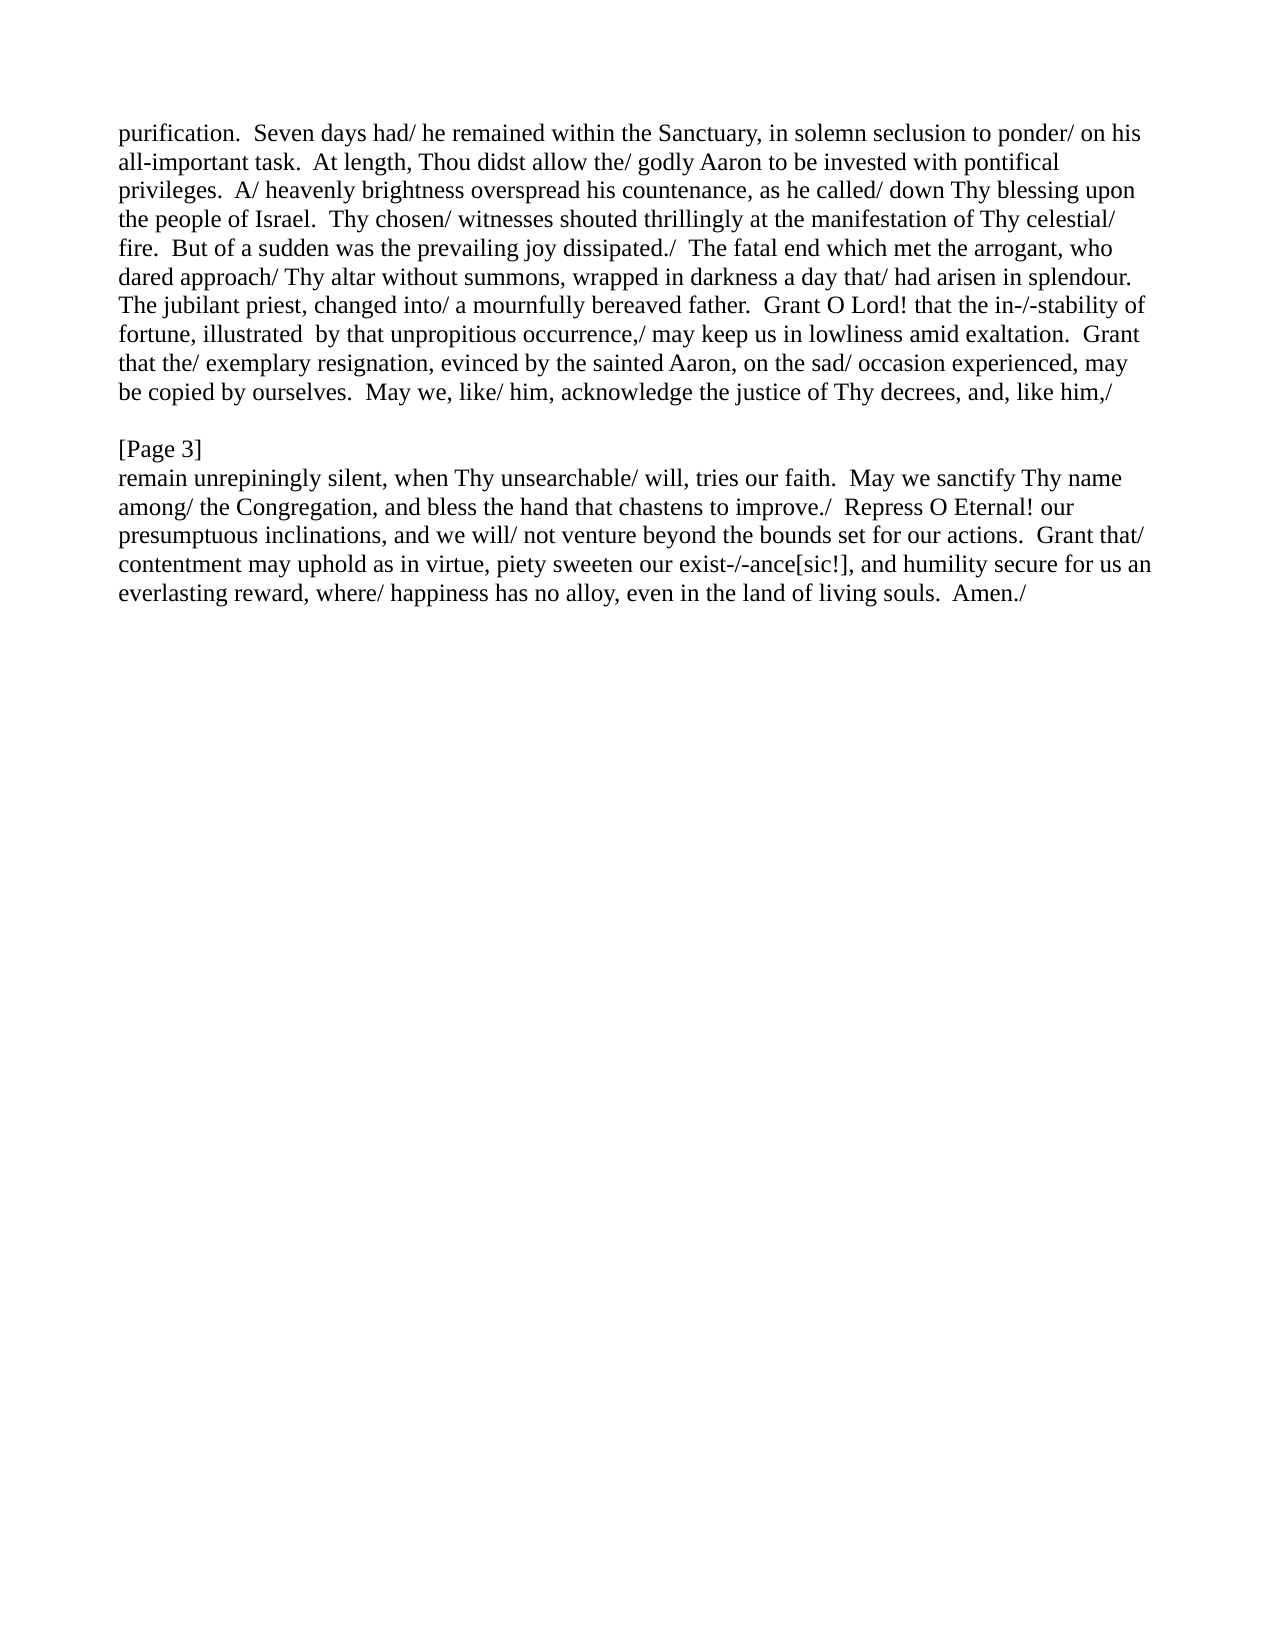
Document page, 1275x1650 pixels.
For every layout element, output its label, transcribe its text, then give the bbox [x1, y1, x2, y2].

text remain unrepiningly silent, when Thy unsearchable/ will, tries our faith. May we sanctify Thy name among/ the Congregation, and bless the hand that chastens to improve./ Repress O Eternal! our presumptuous inclinations, and we will/ not venture beyond the bounds set for our actions. Grant that/ contentment may uphold as in virtue, piety sweeten our exist-/-ance[sic!], and humility secure for us an everlasting reward, where/ happiness has no alloy, even in the land of living souls. Amen./ [118, 463, 1157, 607]
text [Page 3] [118, 434, 1157, 463]
text purification. Seven days had/ he remained within the Sanctuary, in solemn seclusion to ponder/ on his all-important task. At length, Thou didst allow the/ godly Aaron to be invested with pontifical privileges. A/ heavenly brightness overspread his countenance, as he called/ down Thy blessing upon the people of Israel. Thy chosen/ witnesses shouted thrillingly at the manifestation of Thy celestial/ fire. But of a sudden was the prevailing joy dissipated./ The fatal end which met the arrogant, who dared approach/ Thy altar without summons, wrapped in darkness a day that/ had arisen in splendour. The jubilant priest, changed into/ a mournfully bereaved father. Grant O Lord! that the in-/-stability of fortune, illustrated by that unpropitious occurrence,/ may keep us in lowliness amid exaltation. Grant that the/ exemplary resignation, evinced by the sainted Aaron, on the sad/ occasion experienced, may be copied by ourselves. May we, like/ him, acknowledge the justice of Thy decrees, and, like him,/ [118, 118, 1157, 406]
